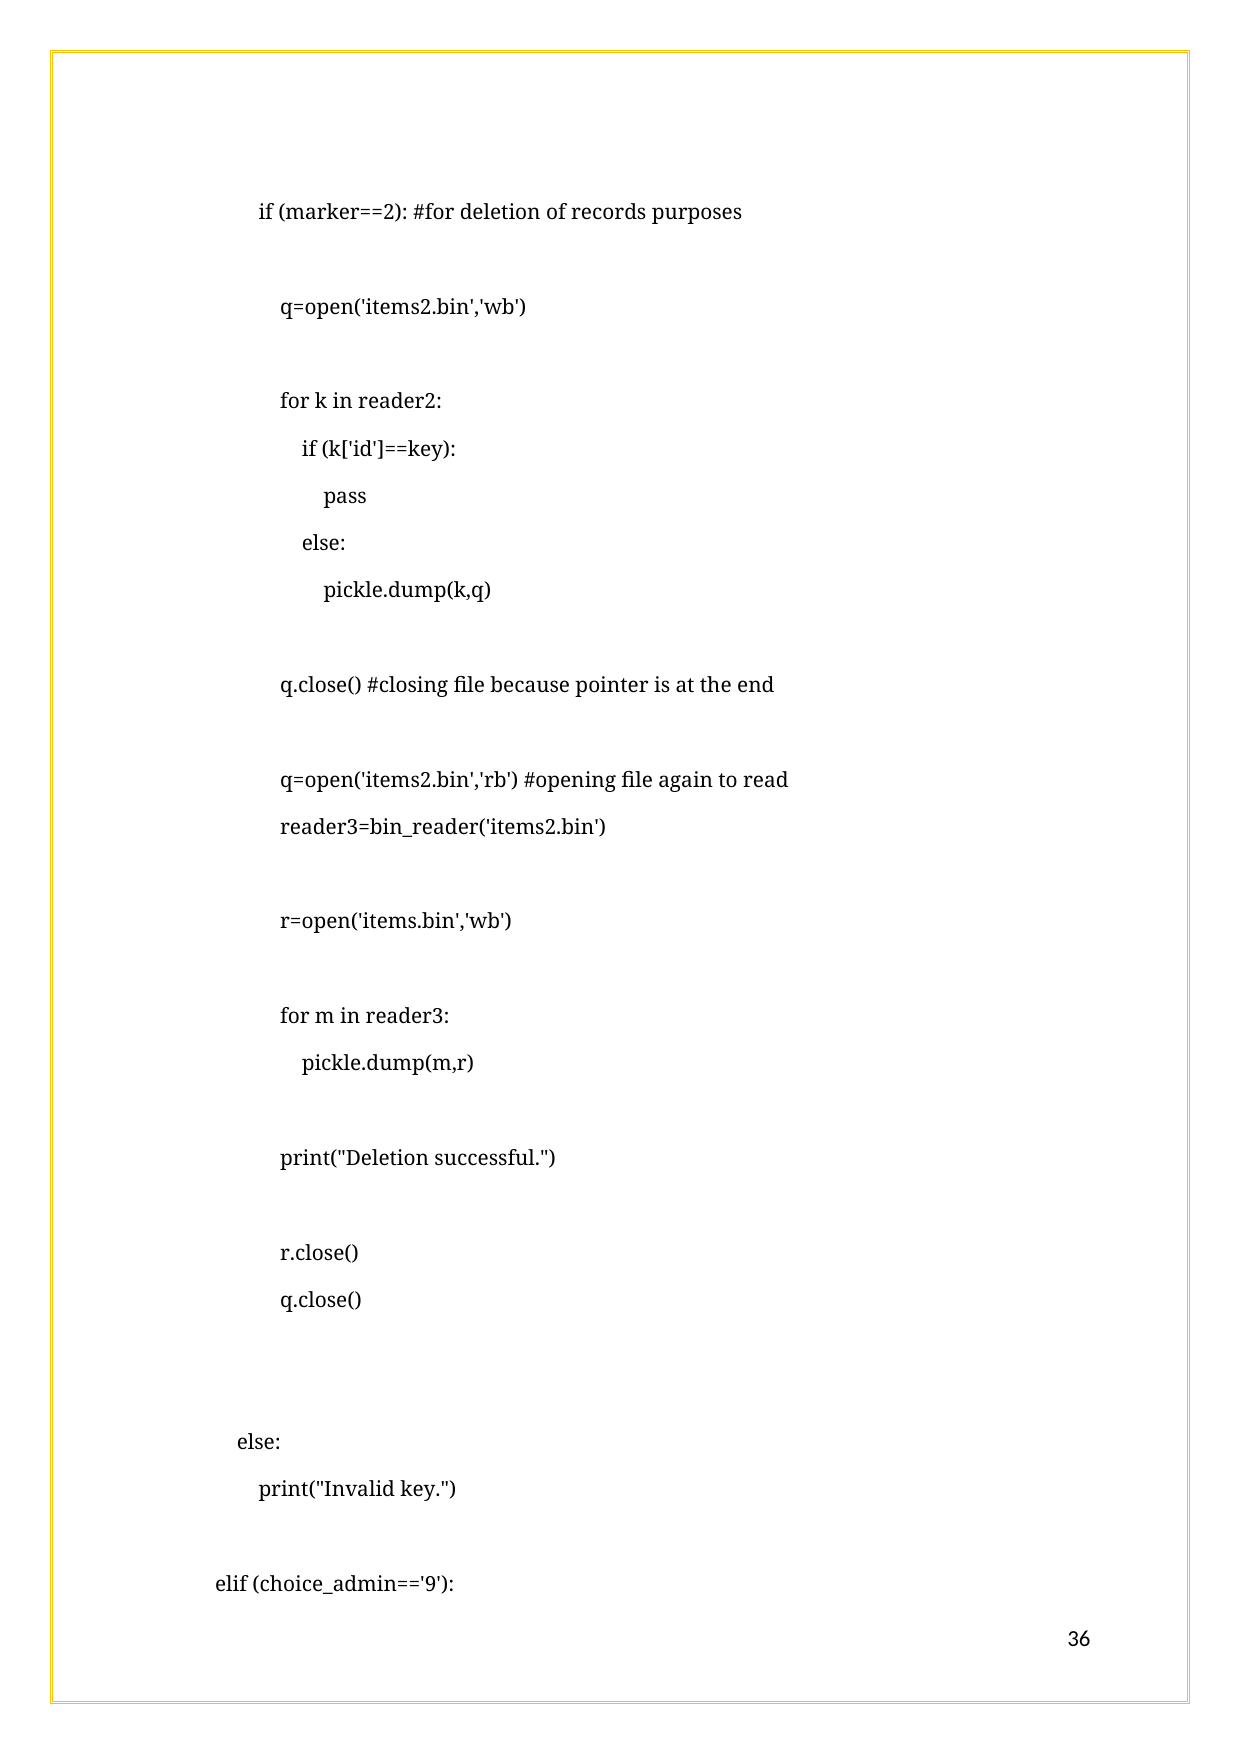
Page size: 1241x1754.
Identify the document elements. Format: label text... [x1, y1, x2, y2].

text reader3=bin_reader('items2.bin') [150, 812, 1090, 841]
text for m in reader3: [150, 1001, 1090, 1030]
text else: [150, 528, 1090, 557]
text for k in reader2: [150, 386, 1090, 415]
text print("Deletion successful.") [150, 1143, 1090, 1172]
text print("Invalid key.") [150, 1474, 1090, 1503]
text pickle.dump(k,q) [150, 576, 1090, 604]
text if (k['id']==key): [150, 434, 1090, 462]
text pass [150, 481, 1090, 509]
text q=open('items2.bin','wb') [150, 292, 1090, 320]
text if (marker==2): #for deletion of records purposes [150, 197, 1090, 226]
text pickle.dump(m,r) [150, 1048, 1090, 1077]
text r.close() [150, 1238, 1090, 1266]
text q.close() #closing file because pointer is at the end [150, 670, 1090, 699]
text q=open('items2.bin','rb') #opening file again to read [150, 765, 1090, 793]
text else: [150, 1427, 1090, 1455]
text q.close() [150, 1285, 1090, 1313]
text elif (choice_admin=='9'): [150, 1569, 1090, 1597]
text r=open('items.bin','wb') [150, 907, 1090, 935]
